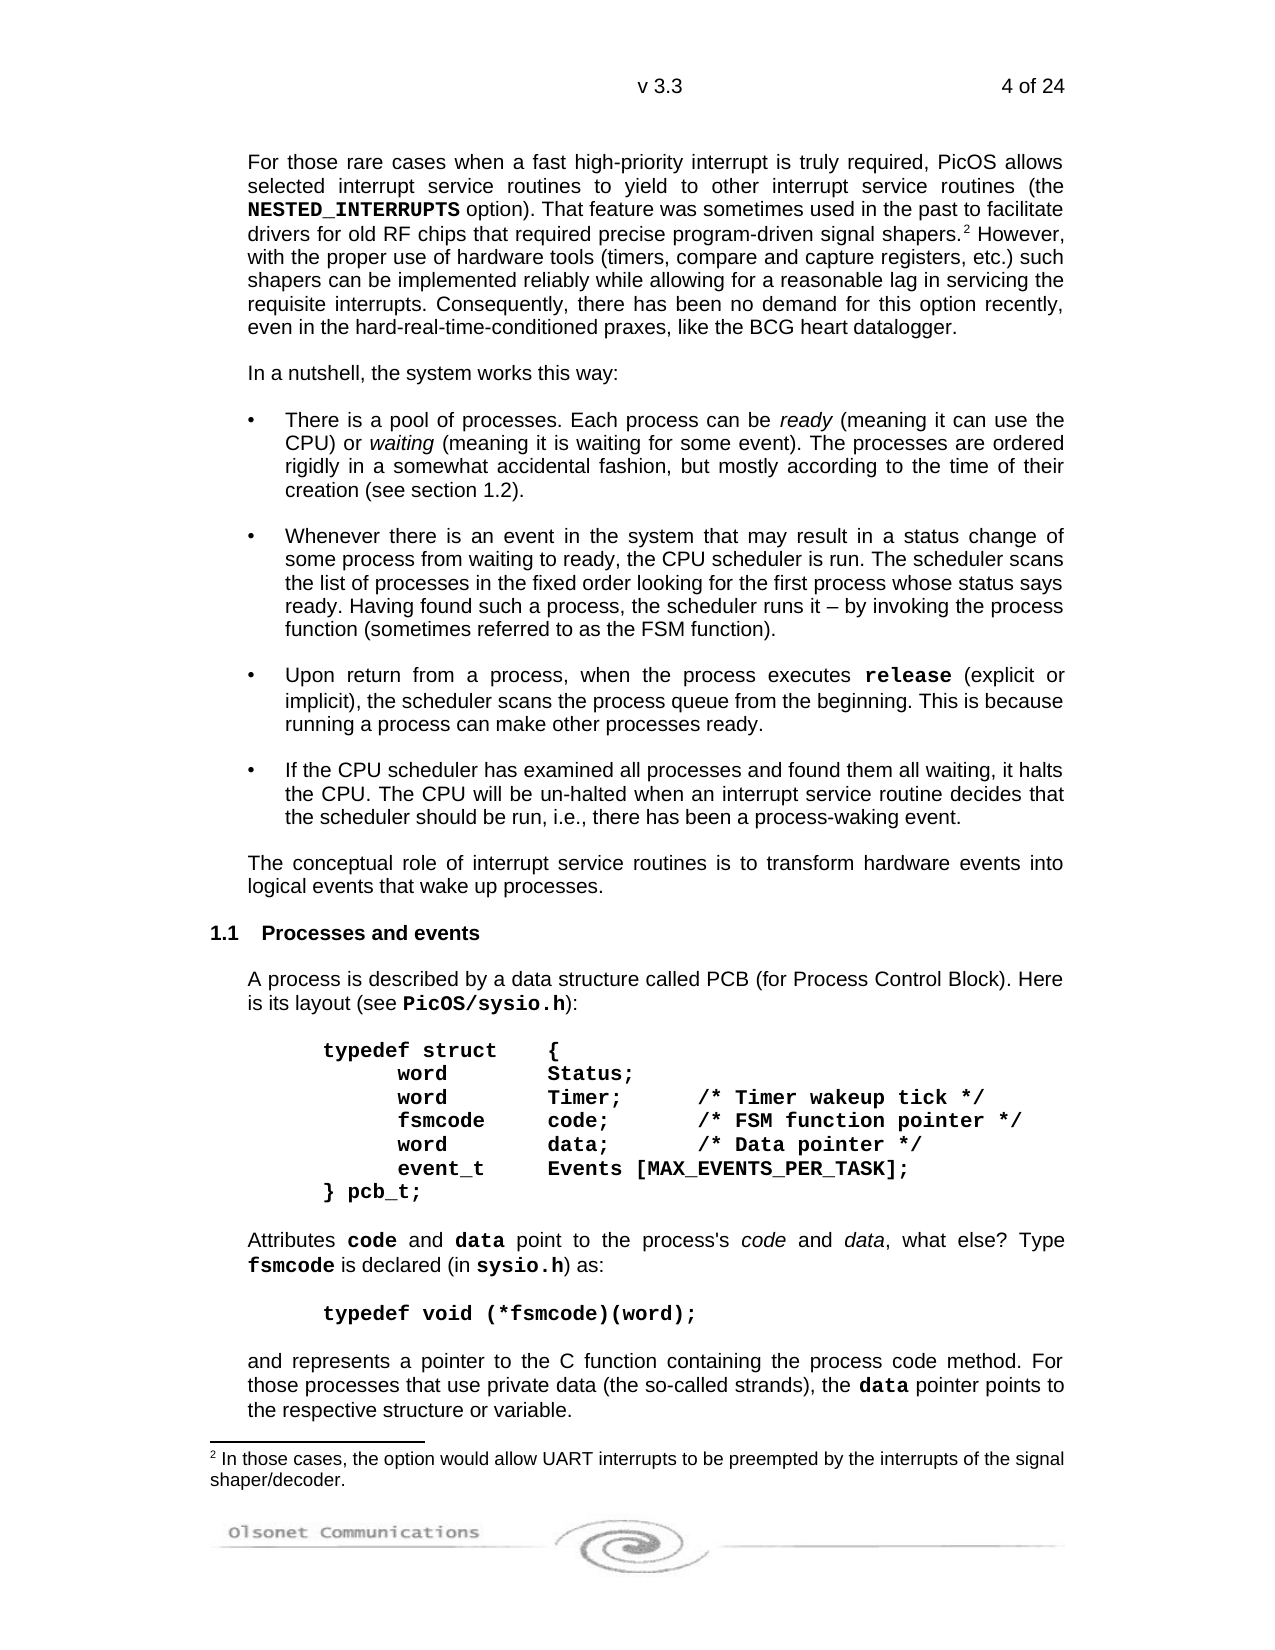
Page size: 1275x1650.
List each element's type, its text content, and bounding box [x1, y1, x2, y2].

text fsmcode code; /* FSM function pointer */ [247, 1111, 1065, 1134]
text In a nutshell, the system works this way: [247, 362, 1065, 385]
text A process is described by a data structure called PCB (for Process Control Block). Here is its layout (see PicOS/sysio.h): [247, 968, 1065, 1016]
text For those rare cases when a fast high-priority interrupt is truly required, PicOS allows selected interrupt service routines to yield to other interrupt service routines (the NESTED_INTERRUPTS option). That feature was sometimes used in the past to facilitate drivers for old RF chips that required precise program-driven signal shapers. However, with the proper use of hardware tools (timers, compare and capture registers, etc.) such shapers can be implemented reliably while allowing for a reasonable lag in servicing the requisite interrupts. Consequently, there has been no demand for this option recently, even in the hard-real-time-conditioned praxes, like the BCG heart datalogger. [247, 151, 1065, 339]
text word data; /* Data pointer */ [247, 1134, 1065, 1158]
text Attributes code and data point to the process's code and data, what else? Type fsmcode is declared (in sysio.h) as: [247, 1228, 1065, 1278]
text word Status; [247, 1063, 1065, 1087]
picture [210, 1504, 1065, 1596]
text The conceptual role of interrupt service routines is to transform hardware events into logical events that wake up processes. [247, 852, 1065, 898]
subtitle Processes and events [210, 922, 1065, 945]
text word Timer; /* Timer wakeup tick */ [247, 1087, 1065, 1111]
list If the CPU scheduler has examined all processes and found them all waiting, it halts the CPU. The CPU will be un-halted when an interrupt service routine decides that the scheduler should be run, i.e., there has been a process-waking event. [247, 759, 1065, 829]
list There is a pool of processes. Each process can be ready (meaning it can use the CPU) or waiting (meaning it is waiting for some event). The processes are ordered rigidly in a somewhat accidental fashion, but mostly according to the time of their creation (see section 1.2). [247, 408, 1065, 501]
text event_t Events [MAX_EVENTS_PER_TASK]; [247, 1158, 1065, 1181]
text typedef void (*fsmcode)(word); [247, 1302, 1065, 1327]
text and represents a pointer to the C function containing the process code method. For those processes that use private data (the so-called strands), the data pointer points to the respective structure or variable. [247, 1350, 1065, 1422]
text } pcb_t; [247, 1181, 1065, 1205]
list Whenever there is an event in the system that may result in a status change of some process from waiting to ready, the CPU scheduler is run. The scheduler scans the list of processes in the fixed order looking for the first process whose status says ready. Having found such a process, the scheduler runs it – by invoking the process function (sometimes referred to as the FSM function). [247, 524, 1065, 641]
list Upon return from a process, when the process executes release (explicit or implicit), the scheduler scans the process queue from the beginning. This is because running a process can make other processes ready. [247, 664, 1065, 736]
text In those cases, the option would allow UART interrupts to be preempted by the interrupts of the signal shaper/decoder. [210, 1448, 1065, 1490]
text typedef struct { [247, 1039, 1065, 1063]
